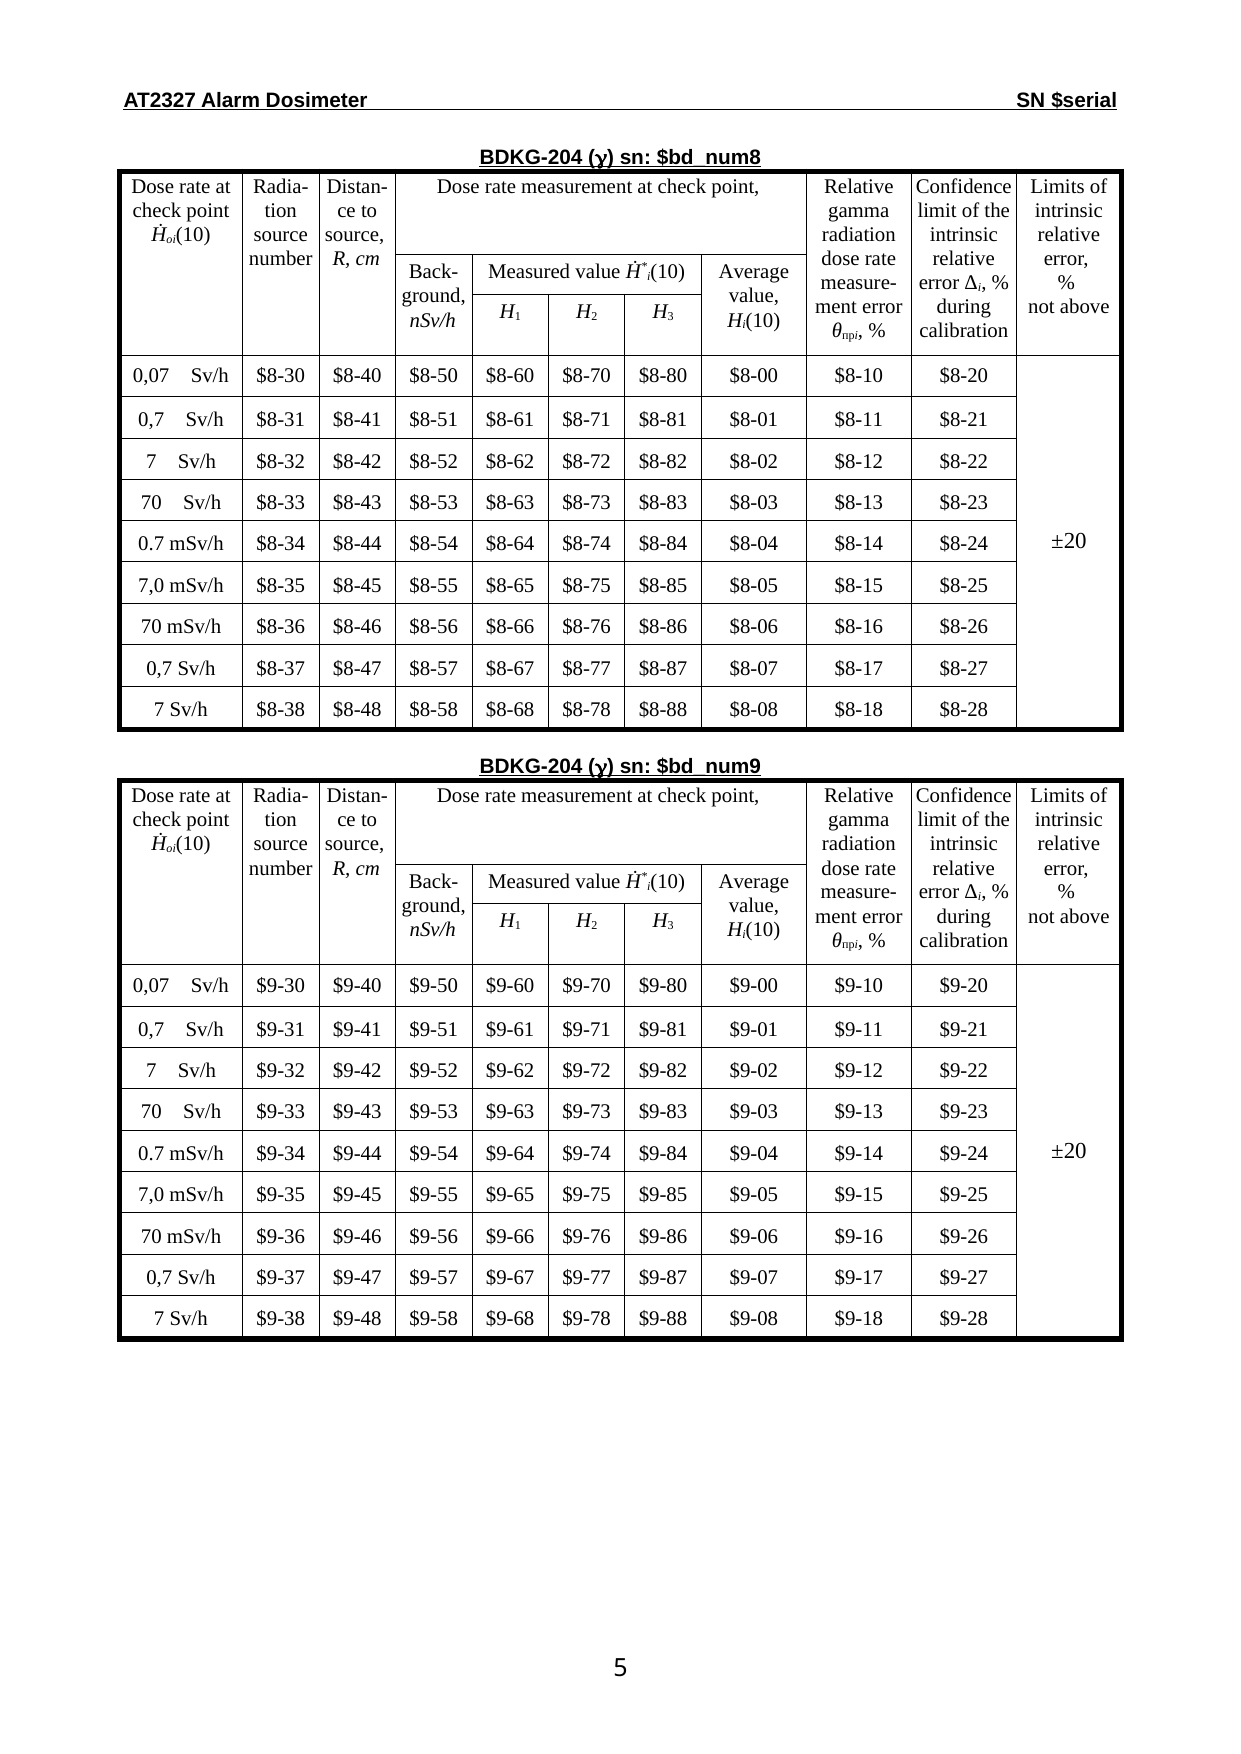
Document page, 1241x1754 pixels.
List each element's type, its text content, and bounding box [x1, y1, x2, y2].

table_cell $9-52 [396, 1048, 472, 1088]
table_cell $8-82 [625, 439, 701, 479]
table_cell $8-33 [243, 480, 319, 520]
table_cell $9-53 [396, 1089, 472, 1129]
table_cell $9-57 [396, 1255, 472, 1295]
table_cell Relative gamma radiation dose rate measure-ment error θпрi, % [807, 174, 911, 355]
table_cell $9-65 [473, 1172, 548, 1212]
table_cell $8-68 [473, 687, 548, 727]
table_cell $8-70 [549, 356, 624, 396]
table_cell ±20 [1017, 356, 1119, 727]
table_cell $9-06 [702, 1213, 806, 1254]
table_cell $9-38 [243, 1296, 319, 1336]
table_cell 0,7 Sv/h [122, 645, 242, 686]
table_cell ±20 [1017, 965, 1119, 1336]
table_cell $9-67 [473, 1255, 548, 1295]
table_cell $9-00 [702, 965, 806, 1006]
table_cell $9-48 [320, 1296, 395, 1336]
table_cell $9-45 [320, 1172, 395, 1212]
table_cell $9-63 [473, 1089, 548, 1129]
table_cell $8-52 [396, 439, 472, 479]
table_cell $8-16 [807, 604, 911, 644]
table_cell Back-ground, nSv/h [396, 865, 472, 964]
table_cell 7,0 mSv/h [122, 562, 242, 603]
table_cell $8-85 [625, 562, 701, 603]
table_header BDKG-204 () sn: $bd_num9 [119, 732, 1121, 778]
table_cell 70 mSv/h [122, 604, 242, 644]
table_cell Dose rate at check point Ḣoi(10) [122, 174, 242, 355]
table_cell Radia-tion source number [243, 174, 319, 355]
table_cell $8-18 [807, 687, 911, 727]
table_cell $8-44 [320, 521, 395, 561]
table_cell $9-54 [396, 1131, 472, 1171]
table_cell $8-00 [702, 356, 806, 396]
table_cell $8-21 [912, 397, 1016, 437]
table_cell 7 Sv/h [122, 439, 242, 479]
table_cell $8-55 [396, 562, 472, 603]
table_cell 0.7 mSv/h [122, 521, 242, 561]
table_cell $9-61 [473, 1007, 548, 1047]
table_cell $9-17 [807, 1255, 911, 1295]
table_cell $8-43 [320, 480, 395, 520]
table_cell $9-66 [473, 1213, 548, 1254]
table_cell 70 mSv/h [122, 1213, 242, 1254]
table_cell $9-22 [912, 1048, 1016, 1088]
table_cell $9-47 [320, 1255, 395, 1295]
table_cell $8-22 [912, 439, 1016, 479]
table_cell $8-34 [243, 521, 319, 561]
table_cell Dose rate at check point Ḣoi(10) [122, 783, 242, 964]
table_cell Measured value Ḣ*i(10) [473, 865, 701, 903]
table_cell $8-80 [625, 356, 701, 396]
table_cell $8-73 [549, 480, 624, 520]
table_cell $9-80 [625, 965, 701, 1006]
table_cell $9-27 [912, 1255, 1016, 1295]
table_cell $9-50 [396, 965, 472, 1006]
table_cell $8-37 [243, 645, 319, 686]
table_cell $8-15 [807, 562, 911, 603]
table_cell $9-34 [243, 1131, 319, 1171]
table_cell $8-35 [243, 562, 319, 603]
table_cell $8-53 [396, 480, 472, 520]
table_cell $9-32 [243, 1048, 319, 1088]
table_cell $8-54 [396, 521, 472, 561]
table_cell $9-78 [549, 1296, 624, 1336]
table_cell $9-76 [549, 1213, 624, 1254]
table_cell 0,7 Sv/h [122, 1007, 242, 1047]
table_cell Radia-tion source number [243, 783, 319, 964]
table_cell $8-78 [549, 687, 624, 727]
table_cell $8-03 [702, 480, 806, 520]
table_cell $8-28 [912, 687, 1016, 727]
table_cell $8-30 [243, 356, 319, 396]
table_cell $8-76 [549, 604, 624, 644]
table_cell $9-23 [912, 1089, 1016, 1129]
table_cell $8-60 [473, 356, 548, 396]
table_cell $8-45 [320, 562, 395, 603]
table_cell $9-55 [396, 1172, 472, 1212]
table_cell $8-64 [473, 521, 548, 561]
table_cell $9-33 [243, 1089, 319, 1129]
table_cell $8-26 [912, 604, 1016, 644]
table_cell $8-41 [320, 397, 395, 437]
table_cell $8-08 [702, 687, 806, 727]
table_cell $9-51 [396, 1007, 472, 1047]
table_cell $9-82 [625, 1048, 701, 1088]
table_cell Distan-ce to source, R, сm [320, 783, 395, 964]
table_cell $8-66 [473, 604, 548, 644]
table_cell $8-84 [625, 521, 701, 561]
table_cell $9-07 [702, 1255, 806, 1295]
table_cell Dose rate measurement at check point, [396, 174, 806, 254]
table_cell $8-12 [807, 439, 911, 479]
table_cell $9-08 [702, 1296, 806, 1336]
table_cell $9-01 [702, 1007, 806, 1047]
table_cell $9-02 [702, 1048, 806, 1088]
table_cell $9-20 [912, 965, 1016, 1006]
table_cell $9-21 [912, 1007, 1016, 1047]
table_cell $8-81 [625, 397, 701, 437]
table_cell $8-31 [243, 397, 319, 437]
table_cell 7 Sv/h [122, 1048, 242, 1088]
table_cell 70 Sv/h [122, 1089, 242, 1129]
table_cell 0,7 Sv/h [122, 397, 242, 437]
table_cell $9-85 [625, 1172, 701, 1212]
table_cell $9-03 [702, 1089, 806, 1129]
table_cell Limits of intrinsic relative error, % not above [1017, 783, 1119, 964]
table_cell H1 [473, 295, 548, 355]
table_cell $8-47 [320, 645, 395, 686]
table_cell $8-07 [702, 645, 806, 686]
table_cell $8-75 [549, 562, 624, 603]
table_cell $8-50 [396, 356, 472, 396]
table_cell $8-83 [625, 480, 701, 520]
table_cell $9-41 [320, 1007, 395, 1047]
table_cell $9-04 [702, 1131, 806, 1171]
table_cell H3 [625, 904, 701, 964]
table_cell H1 [473, 904, 548, 964]
table_cell $9-13 [807, 1089, 911, 1129]
table_cell Confidence limit of the intrinsic relative error Δi, % during calibration [912, 783, 1016, 964]
table_cell $9-30 [243, 965, 319, 1006]
table_cell Confidence limit of the intrinsic relative error Δi, % during calibration [912, 174, 1016, 355]
table_cell $8-36 [243, 604, 319, 644]
table_cell $8-88 [625, 687, 701, 727]
table_cell 7 Sv/h [122, 687, 242, 727]
table_cell $9-42 [320, 1048, 395, 1088]
table_cell $9-35 [243, 1172, 319, 1212]
table_cell 0,07 Sv/h [122, 965, 242, 1006]
table_cell $8-63 [473, 480, 548, 520]
table_cell $8-65 [473, 562, 548, 603]
table_cell $9-11 [807, 1007, 911, 1047]
table_cell $9-25 [912, 1172, 1016, 1212]
table_header BDKG-204 () sn: $bd_num8 [119, 123, 1121, 168]
table_cell $9-64 [473, 1131, 548, 1171]
table_cell $8-06 [702, 604, 806, 644]
table_cell $8-42 [320, 439, 395, 479]
table_cell $9-05 [702, 1172, 806, 1212]
table_cell $9-87 [625, 1255, 701, 1295]
table_cell $8-14 [807, 521, 911, 561]
table_cell $8-32 [243, 439, 319, 479]
table_cell $8-51 [396, 397, 472, 437]
table_cell 7,0 mSv/h [122, 1172, 242, 1212]
table_cell $8-87 [625, 645, 701, 686]
table_cell H3 [625, 295, 701, 355]
table_cell $8-27 [912, 645, 1016, 686]
table_cell $9-28 [912, 1296, 1016, 1336]
table_cell $8-13 [807, 480, 911, 520]
table_cell 0,07 Sv/h [122, 356, 242, 396]
table_cell $9-74 [549, 1131, 624, 1171]
table_cell $9-44 [320, 1131, 395, 1171]
table_cell Average value, Hi(10) [702, 255, 806, 355]
table_cell Back-ground, nSv/h [396, 255, 472, 355]
table_cell $9-24 [912, 1131, 1016, 1171]
table_cell $9-15 [807, 1172, 911, 1212]
table_cell $9-18 [807, 1296, 911, 1336]
table_cell $9-56 [396, 1213, 472, 1254]
table_cell $9-71 [549, 1007, 624, 1047]
table_cell $8-56 [396, 604, 472, 644]
table_cell $9-46 [320, 1213, 395, 1254]
table_cell $8-72 [549, 439, 624, 479]
table_cell $9-58 [396, 1296, 472, 1336]
table_cell $8-48 [320, 687, 395, 727]
table_cell $8-24 [912, 521, 1016, 561]
table_cell $8-77 [549, 645, 624, 686]
table_cell $8-05 [702, 562, 806, 603]
table_cell $8-61 [473, 397, 548, 437]
table_cell $8-46 [320, 604, 395, 644]
table_cell $8-62 [473, 439, 548, 479]
table_cell H2 [549, 904, 624, 964]
table_cell $9-72 [549, 1048, 624, 1088]
table_cell $9-83 [625, 1089, 701, 1129]
table_cell 70 Sv/h [122, 480, 242, 520]
table_cell $9-60 [473, 965, 548, 1006]
table_cell $9-62 [473, 1048, 548, 1088]
table_cell $9-31 [243, 1007, 319, 1047]
table_cell $8-38 [243, 687, 319, 727]
table_cell $8-10 [807, 356, 911, 396]
table_cell $9-77 [549, 1255, 624, 1295]
table_cell $9-81 [625, 1007, 701, 1047]
table_cell $8-11 [807, 397, 911, 437]
table_cell 0,7 Sv/h [122, 1255, 242, 1295]
table_cell Average value, Hi(10) [702, 865, 806, 964]
table_cell $9-14 [807, 1131, 911, 1171]
table_cell $8-17 [807, 645, 911, 686]
table_cell $9-12 [807, 1048, 911, 1088]
table_cell $9-26 [912, 1213, 1016, 1254]
table_cell $9-75 [549, 1172, 624, 1212]
table_cell $9-43 [320, 1089, 395, 1129]
table_cell $9-73 [549, 1089, 624, 1129]
table_cell $8-02 [702, 439, 806, 479]
table_cell $8-57 [396, 645, 472, 686]
table_cell $8-20 [912, 356, 1016, 396]
table_cell $9-36 [243, 1213, 319, 1254]
table_cell Limits of intrinsic relative error, % not above [1017, 174, 1119, 355]
table_cell $8-04 [702, 521, 806, 561]
table_cell $8-25 [912, 562, 1016, 603]
table_cell Relative gamma radiation dose rate measure-ment error θпрi, % [807, 783, 911, 964]
table_cell $8-74 [549, 521, 624, 561]
table_cell $8-86 [625, 604, 701, 644]
table_cell $8-71 [549, 397, 624, 437]
table_cell $9-10 [807, 965, 911, 1006]
table_cell $9-40 [320, 965, 395, 1006]
table_cell $8-67 [473, 645, 548, 686]
table_cell $9-84 [625, 1131, 701, 1171]
table_cell $8-40 [320, 356, 395, 396]
table_cell $9-68 [473, 1296, 548, 1336]
table_cell 7 Sv/h [122, 1296, 242, 1336]
table_cell $9-86 [625, 1213, 701, 1254]
table_cell $9-16 [807, 1213, 911, 1254]
table_cell $8-58 [396, 687, 472, 727]
table_cell Distan-ce to source, R, сm [320, 174, 395, 355]
table_cell 0.7 mSv/h [122, 1131, 242, 1171]
table_cell H2 [549, 295, 624, 355]
table_cell Dose rate measurement at check point, [396, 783, 806, 864]
table_cell $9-88 [625, 1296, 701, 1336]
table_cell $9-70 [549, 965, 624, 1006]
table_cell Measured value Ḣ*i(10) [473, 255, 701, 294]
table_cell $8-01 [702, 397, 806, 437]
table_cell $8-23 [912, 480, 1016, 520]
table_cell $9-37 [243, 1255, 319, 1295]
